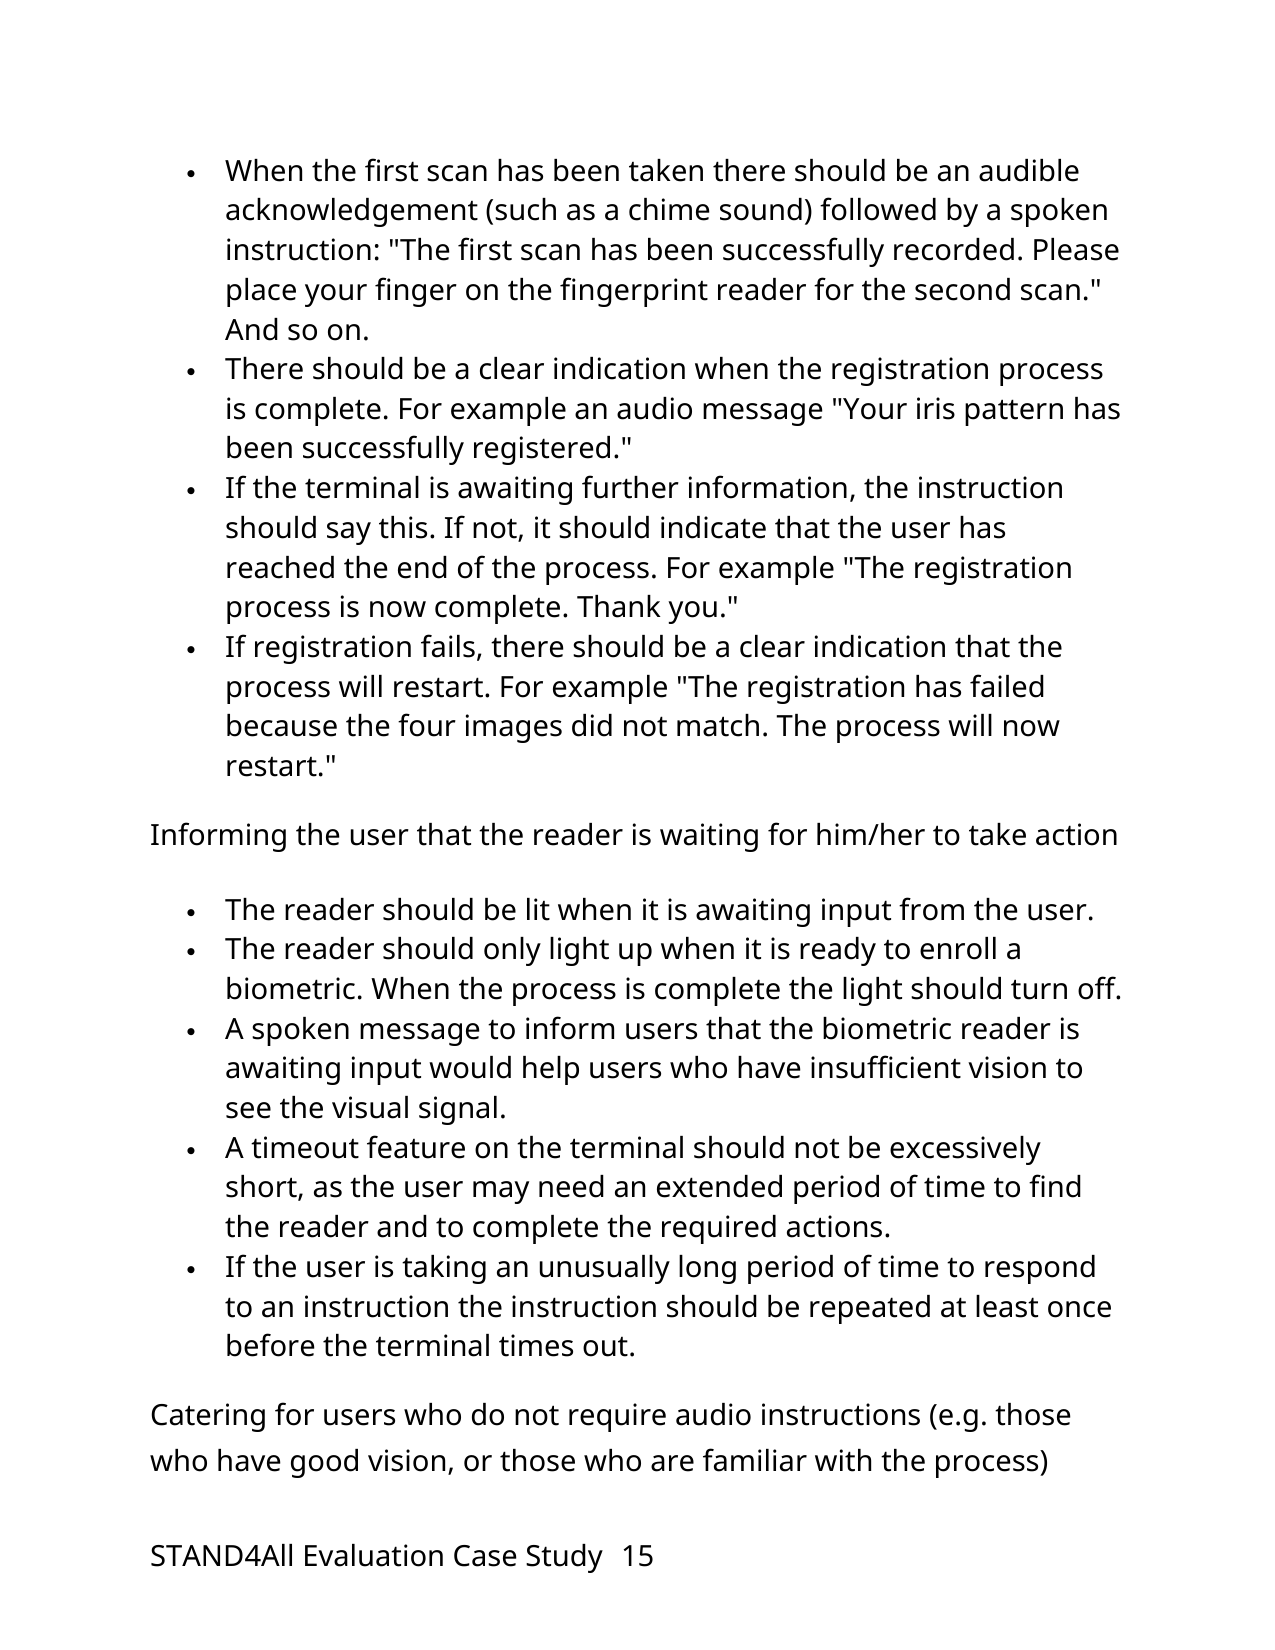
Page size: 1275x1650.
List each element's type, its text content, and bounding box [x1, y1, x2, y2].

list There should be a clear indication when the registration process is complete. For example an audio message "Your iris pattern has been successfully registered." [187, 348, 1125, 467]
list The reader should be lit when it is awaiting input from the user. [187, 889, 1125, 929]
list If the terminal is awaiting further information, the instruction should say this. If not, it should indicate that the user has reached the end of the process. For example "The registration process is now complete. Thank you." [187, 467, 1125, 626]
text Informing the user that the reader is waiting for him/her to take action [150, 814, 1125, 854]
list A timeout feature on the terminal should not be excessively short, as the user may need an extended period of time to find the reader and to complete the required actions. [187, 1127, 1125, 1246]
list The reader should only light up when it is ready to enroll a biometric. When the process is complete the light should turn off. [187, 929, 1125, 1008]
text Catering for users who do not require audio instructions (e.g. those who have good vision, or those who are familiar with the process) [150, 1394, 1125, 1480]
list A spoken message to inform users that the biometric reader is awaiting input would help users who have insufficient vision to see the visual signal. [187, 1008, 1125, 1127]
list If registration fails, there should be a clear indication that the process will restart. For example "The registration has failed because the four images did not match. The process will now restart." [187, 626, 1125, 785]
list When the first scan has been taken there should be an audible acknowledgement (such as a chime sound) followed by a spoken instruction: "The first scan has been successfully recorded. Please place your finger on the fingerprint reader for the second scan." And so on. [187, 150, 1125, 348]
list If the user is taking an unusually long period of time to respond to an instruction the instruction should be repeated at least once before the terminal times out. [187, 1246, 1125, 1365]
